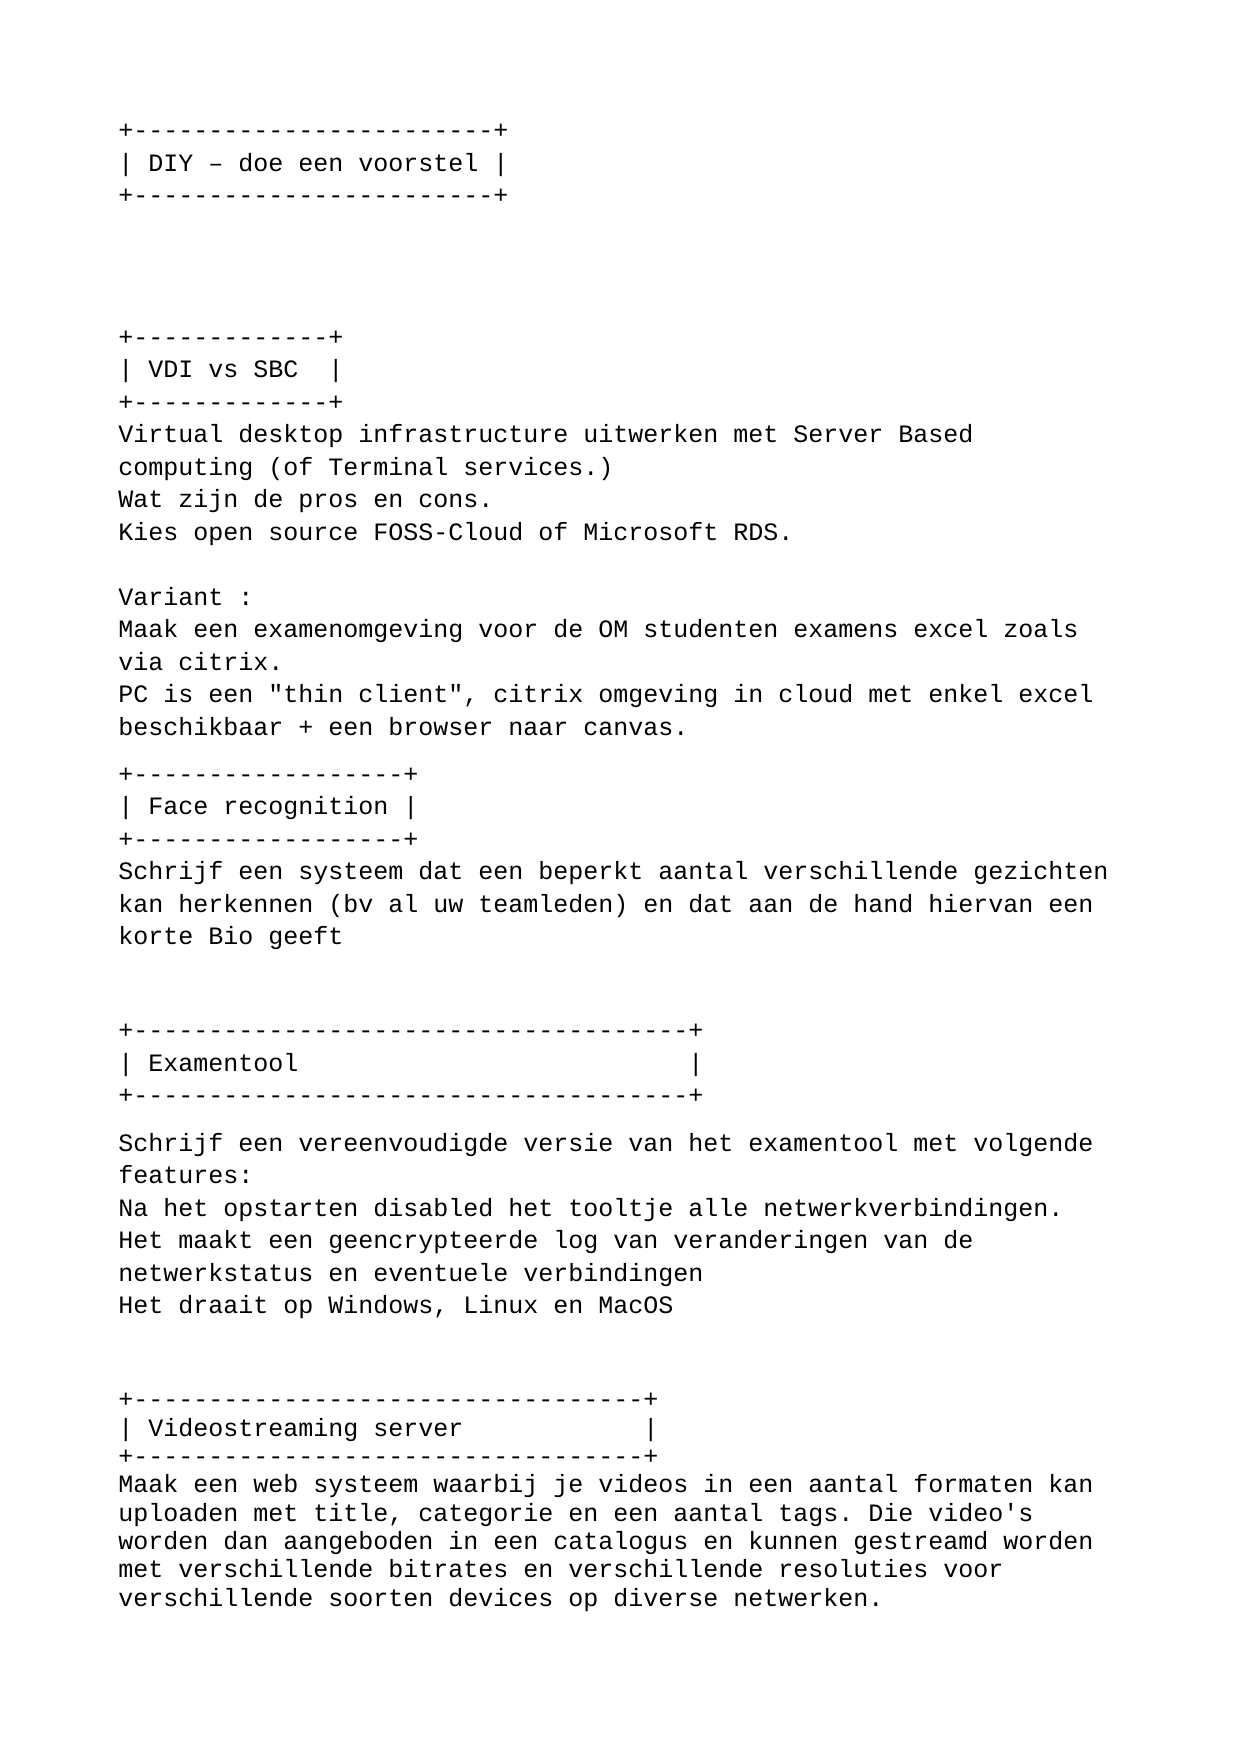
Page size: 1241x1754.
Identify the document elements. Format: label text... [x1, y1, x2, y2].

text +------------------------+ | DIY – doe een voorstel | +------------------------+ [118, 118, 1122, 211]
text Maak een web systeem waarbij je videos in een aantal formaten kan uploaden met title, categorie en een aantal tags. Die video's worden dan aangeboden in een catalogus en kunnen gestreamd worden met verschillende bitrates en verschillende resoluties voor verschillende soorten devices op diverse netwerken. [118, 1472, 1122, 1613]
text +----------------------------------+ | Videostreaming server | +----------------------------------+ [118, 1387, 1122, 1472]
text +------------------+ | Face recognition | +------------------+ Schrijf een systeem dat een beperkt aantal verschillende gezichten kan herkennen (bv al uw teamleden) en dat aan de hand hiervan een korte Bio geeft [118, 761, 1122, 952]
text Schrijf een vereenvoudigde versie van het examentool met volgende features: Na het opstarten disabled het tooltje alle netwerkverbindingen. Het maakt een geencrypteerde log van veranderingen van de netwerkstatus en eventuele verbindingen Het draait op Windows, Linux en MacOS [118, 1130, 1122, 1321]
text +-------------------------------------+ | Examentool | +-------------------------------------+ [118, 1018, 1122, 1111]
text +-------------+ | VDI vs SBC | +-------------+ Virtual desktop infrastructure uitwerken met Server Based computing (of Terminal services.) Wat zijn de pros en cons. Kies open source FOSS-Cloud of Microsoft RDS. Variant : Maak een examenomgeving voor de OM studenten examens excel zoals via citrix. PC is een "thin client", citrix omgeving in cloud met enkel excel beschikbaar + een browser naar canvas. [118, 324, 1122, 743]
